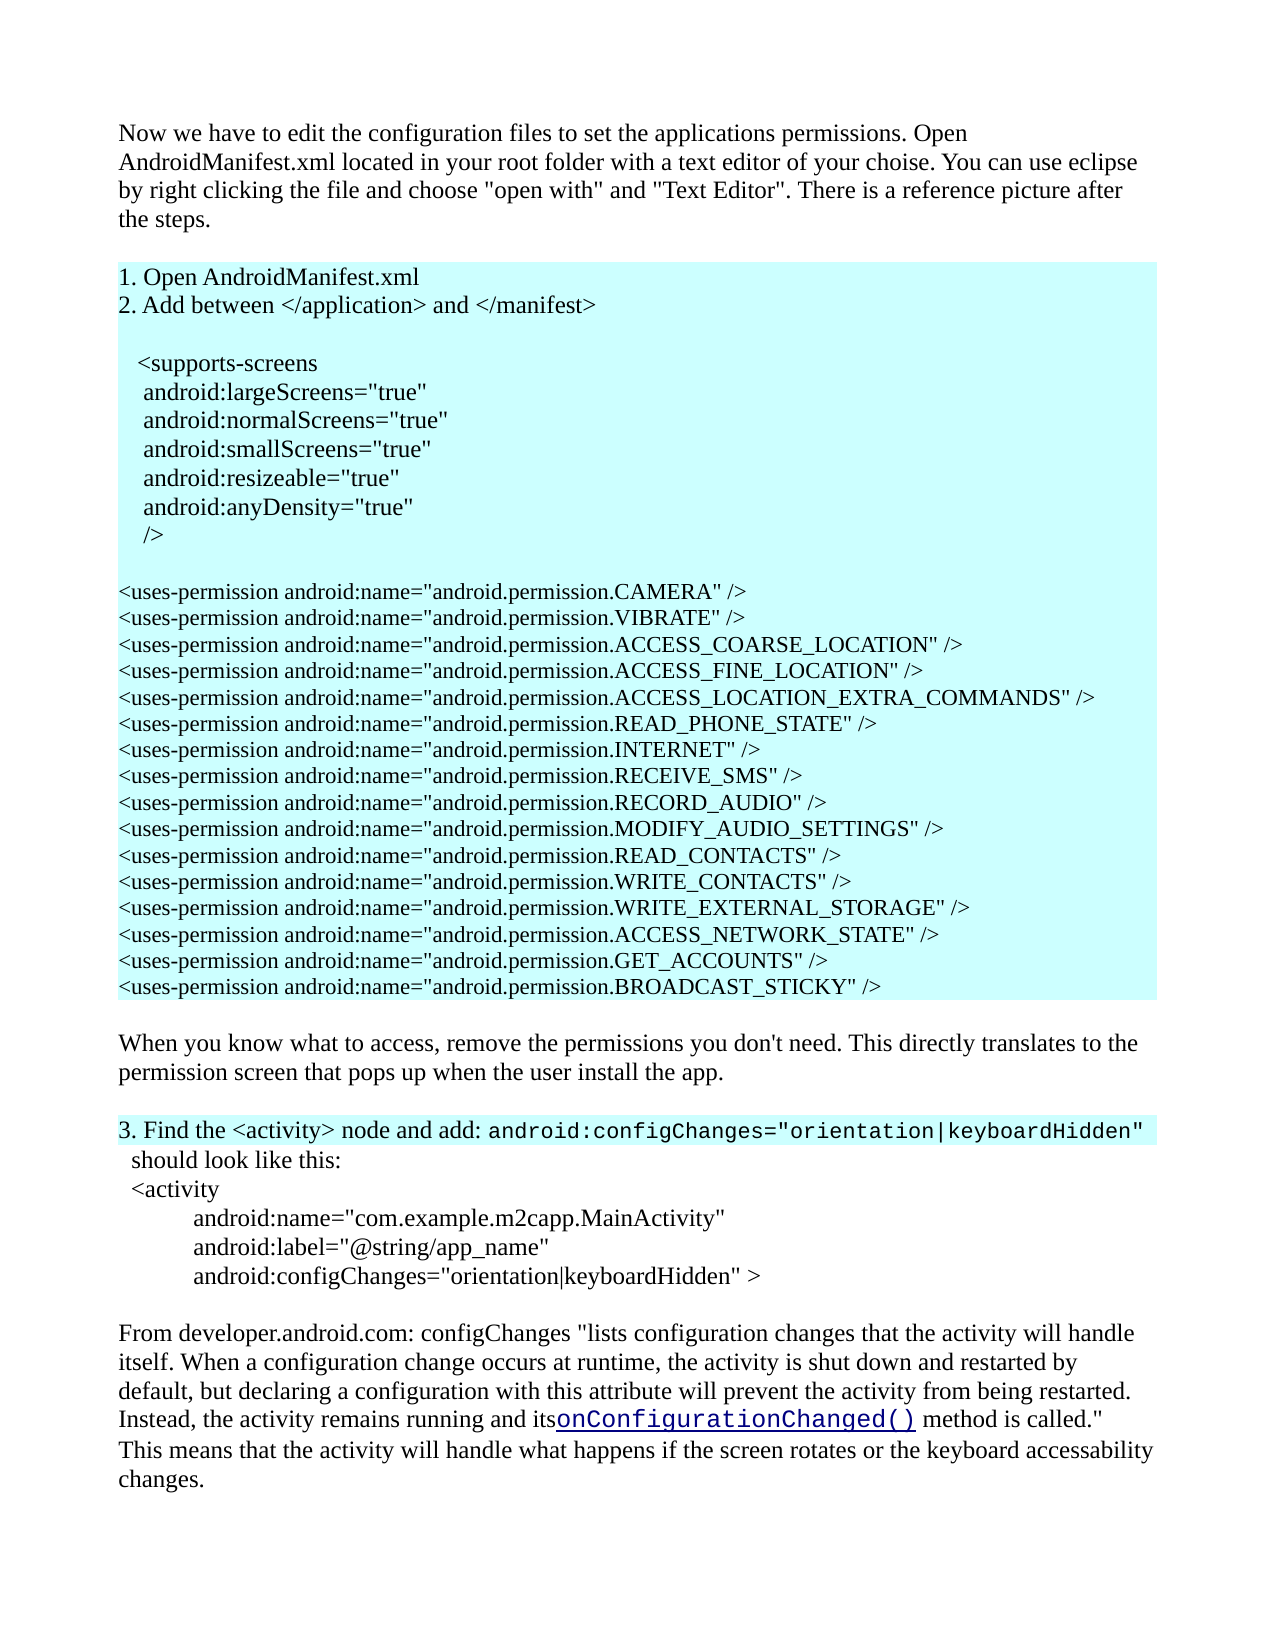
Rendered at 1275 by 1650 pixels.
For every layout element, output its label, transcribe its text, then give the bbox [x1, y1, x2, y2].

text <uses-permission android:name="android.permission.READ_CONTACTS" /> [118, 842, 1157, 868]
text 3. Find the <activity> node and add: android:configChanges="orientation|keyboardHidden" [118, 1115, 1157, 1145]
text android:label="@string/app_name" android:configChanges="orientation|keyboardHidden" > [118, 1232, 1157, 1289]
text 1. Open AndroidManifest.xml [118, 262, 1157, 291]
text <uses-permission android:name="android.permission.CAMERA" /> [118, 578, 1157, 604]
text <uses-permission android:name="android.permission.ACCESS_LOCATION_EXTRA_COMMANDS" /> [118, 683, 1157, 710]
text <uses-permission android:name="android.permission.WRITE_EXTERNAL_STORAGE" /> [118, 894, 1157, 921]
text From developer.android.com: configChanges "lists configuration changes that the activity will handle itself. When a configuration change occurs at runtime, the activity is shut down and restarted by default, but declaring a configuration with this attribute will prevent the activity from being restarted. Instead, the activity remains running and itsonConfigurationChanged() method is called." [118, 1318, 1157, 1435]
text <uses-permission android:name="android.permission.RECORD_AUDIO" /> [118, 789, 1157, 815]
text <uses-permission android:name="android.permission.READ_PHONE_STATE" /> [118, 710, 1157, 736]
text <uses-permission android:name="android.permission.VIBRATE" /> [118, 604, 1157, 631]
text This means that the activity will handle what happens if the screen rotates or the keyboard accessability changes. [118, 1435, 1157, 1493]
text <uses-permission android:name="android.permission.RECEIVE_SMS" /> [118, 763, 1157, 789]
text should look like this: [118, 1145, 1157, 1174]
text <uses-permission android:name="android.permission.MODIFY_AUDIO_SETTINGS" /> [118, 815, 1157, 842]
text <uses-permission android:name="android.permission.BROADCAST_STICKY" /> [118, 973, 1157, 1000]
text When you know what to access, remove the permissions you don't need. This directly translates to the permission screen that pops up when the user install the app. [118, 1028, 1157, 1086]
text <activity [118, 1174, 1157, 1203]
text 2. Add between </application> and </manifest> [118, 291, 1157, 319]
text Now we have to edit the configuration files to set the applications permissions. Open AndroidManifest.xml located in your root folder with a text editor of your choise. You can use eclipse by right clicking the file and choose "open with" and "Text Editor". There is a reference picture after the steps. [118, 118, 1157, 233]
text <uses-permission android:name="android.permission.ACCESS_NETWORK_STATE" /> [118, 921, 1157, 947]
text <uses-permission android:name="android.permission.ACCESS_FINE_LOCATION" /> [118, 657, 1157, 683]
text android:name="com.example.m2capp.MainActivity" [118, 1203, 1157, 1232]
text <uses-permission android:name="android.permission.GET_ACCOUNTS" /> [118, 947, 1157, 973]
text <uses-permission android:name="android.permission.ACCESS_COARSE_LOCATION" /> [118, 631, 1157, 657]
text <supports-screens android:largeScreens="true" android:normalScreens="true" android:smallScreens="true" android:resizeable="true" android:anyDensity="true" /> [118, 348, 1157, 549]
text <uses-permission android:name="android.permission.WRITE_CONTACTS" /> [118, 868, 1157, 894]
text <uses-permission android:name="android.permission.INTERNET" /> [118, 736, 1157, 763]
